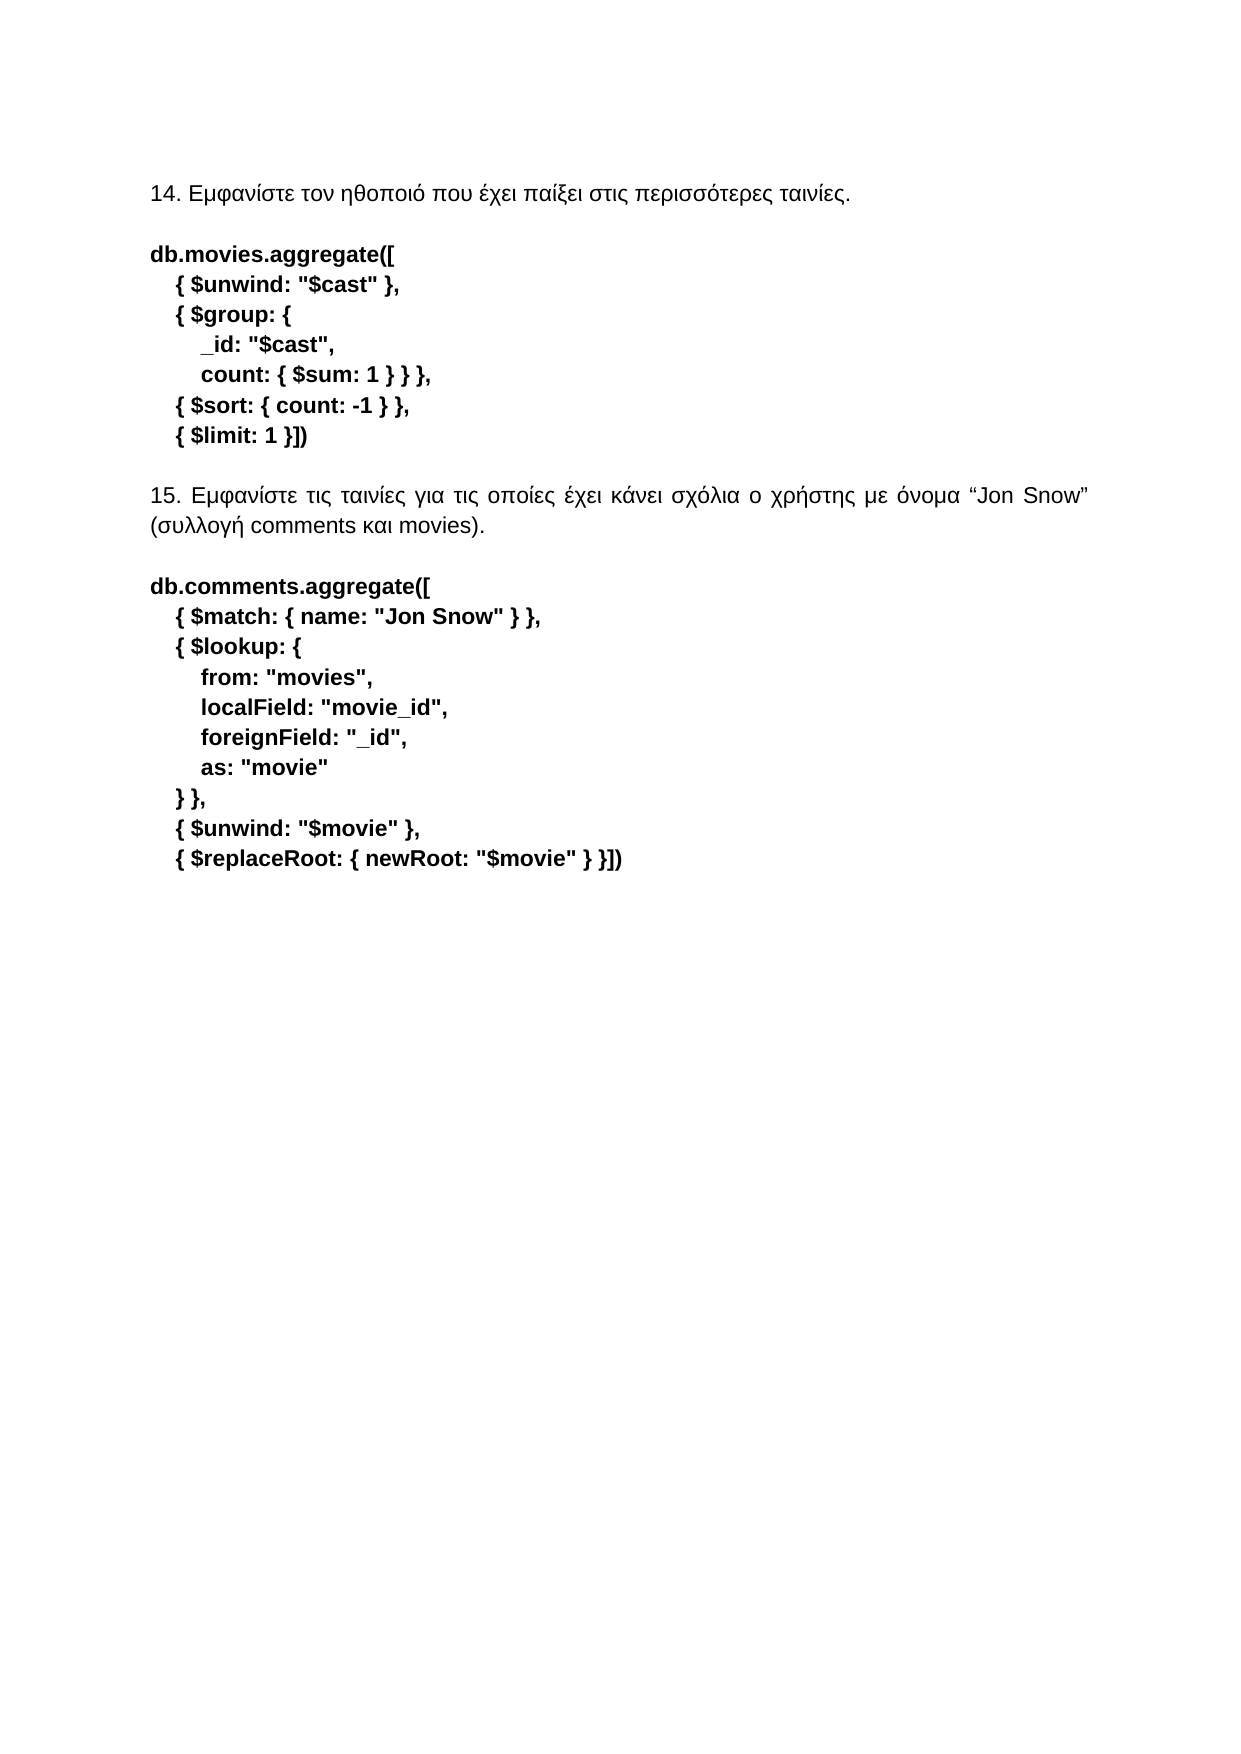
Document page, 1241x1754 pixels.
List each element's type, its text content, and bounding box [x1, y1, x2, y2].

text localField: "movie_id", [150, 694, 1090, 720]
text { $match: { name: "Jon Snow" } }, [150, 603, 1090, 629]
text from: "movies", [150, 663, 1090, 690]
text { $lookup: { [150, 633, 1090, 660]
text { $unwind: "$cast" }, [150, 271, 1090, 297]
text { $unwind: "$movie" }, [150, 814, 1090, 841]
text { $group: { [150, 301, 1090, 327]
text count: { $sum: 1 } } }, [150, 361, 1090, 388]
text db.comments.aggregate([ [150, 573, 1090, 599]
text { $replaceRoot: { newRoot: "$movie" } }]) [150, 845, 1090, 871]
text foreignField: "_id", [150, 724, 1090, 750]
text 15. Εμφανίστε τις ταινίες για τις οποίες έχει κάνει σχόλια ο χρήστης με όνομα “Jon Snow” (συλλογή comments και movies). [150, 482, 1090, 539]
text { $sort: { count: -1 } }, [150, 392, 1090, 418]
text 14. Εμφανίστε τον ηθοποιό που έχει παίξει στις περισσότερες ταινίες. [150, 180, 1090, 207]
text as: "movie" [150, 754, 1090, 781]
text { $limit: 1 }]) [150, 422, 1090, 448]
text _id: "$cast", [150, 331, 1090, 358]
text db.movies.aggregate([ [150, 241, 1090, 267]
text } }, [150, 784, 1090, 811]
